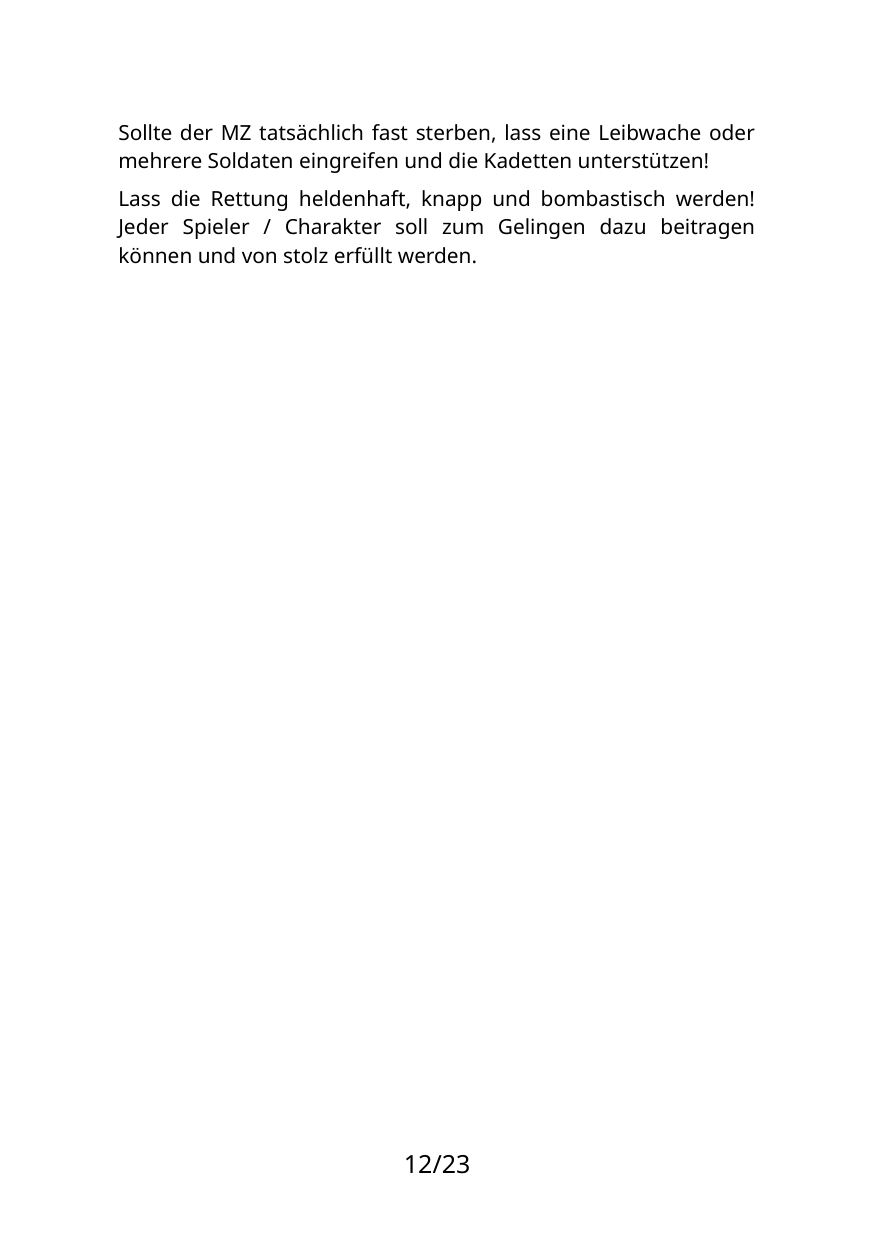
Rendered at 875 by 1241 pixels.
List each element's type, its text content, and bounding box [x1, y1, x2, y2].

text Sollte der MZ tatsächlich fast sterben, lass eine Leibwache oder mehrere Soldaten eingreifen und die Kadetten unterstützen! [118, 118, 756, 175]
text Lass die Rettung heldenhaft, knapp und bombastisch werden! Jeder Spieler / Charakter soll zum Gelingen dazu beitragen können und von stolz erfüllt werden. [118, 184, 756, 269]
